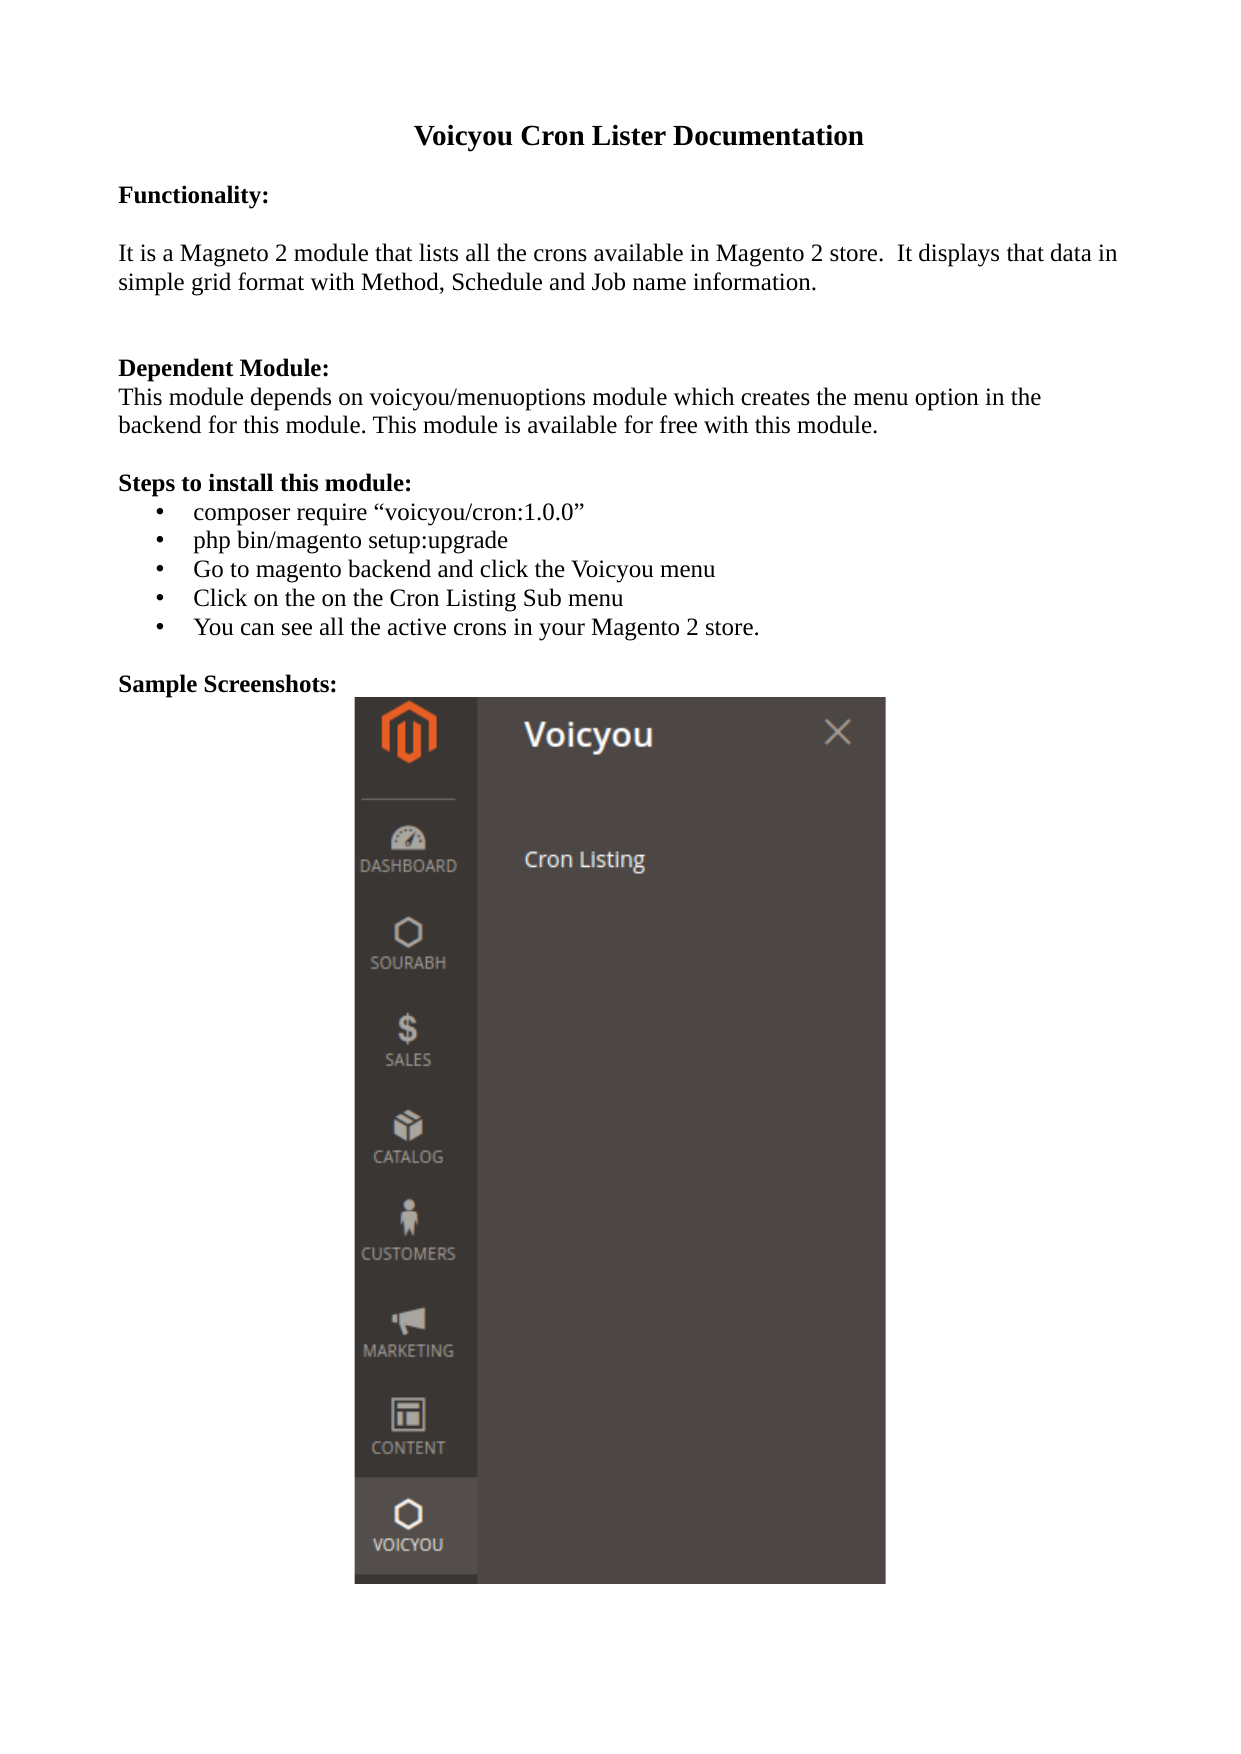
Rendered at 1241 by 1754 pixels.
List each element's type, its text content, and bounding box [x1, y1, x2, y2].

text Dependent Module: [118, 353, 1122, 382]
list php bin/magento setup:upgrade [156, 525, 1122, 554]
list Click on the on the Cron Listing Sub menu [156, 583, 1122, 612]
text Sample Screenshots: [118, 669, 1122, 698]
picture [354, 697, 886, 1584]
text This module depends on voicyou/menuoptions module which creates the menu option in the backend for this module. This module is available for free with this module. [118, 382, 1122, 439]
list composer require “voicyou/cron:1.0.0” [156, 497, 1122, 525]
list Go to magento backend and click the Voicyou menu [156, 554, 1122, 583]
text It is a Magneto 2 module that lists all the crons available in Magento 2 store. It displays that data in simple grid format with Method, Schedule and Job name information. [118, 238, 1122, 295]
list You can see all the active crons in your Magento 2 store. [156, 612, 1122, 640]
text Voicyou Cron Lister Documentation [118, 118, 1122, 152]
text Steps to install this module: [118, 468, 1122, 497]
text Functionality: [118, 180, 1122, 209]
